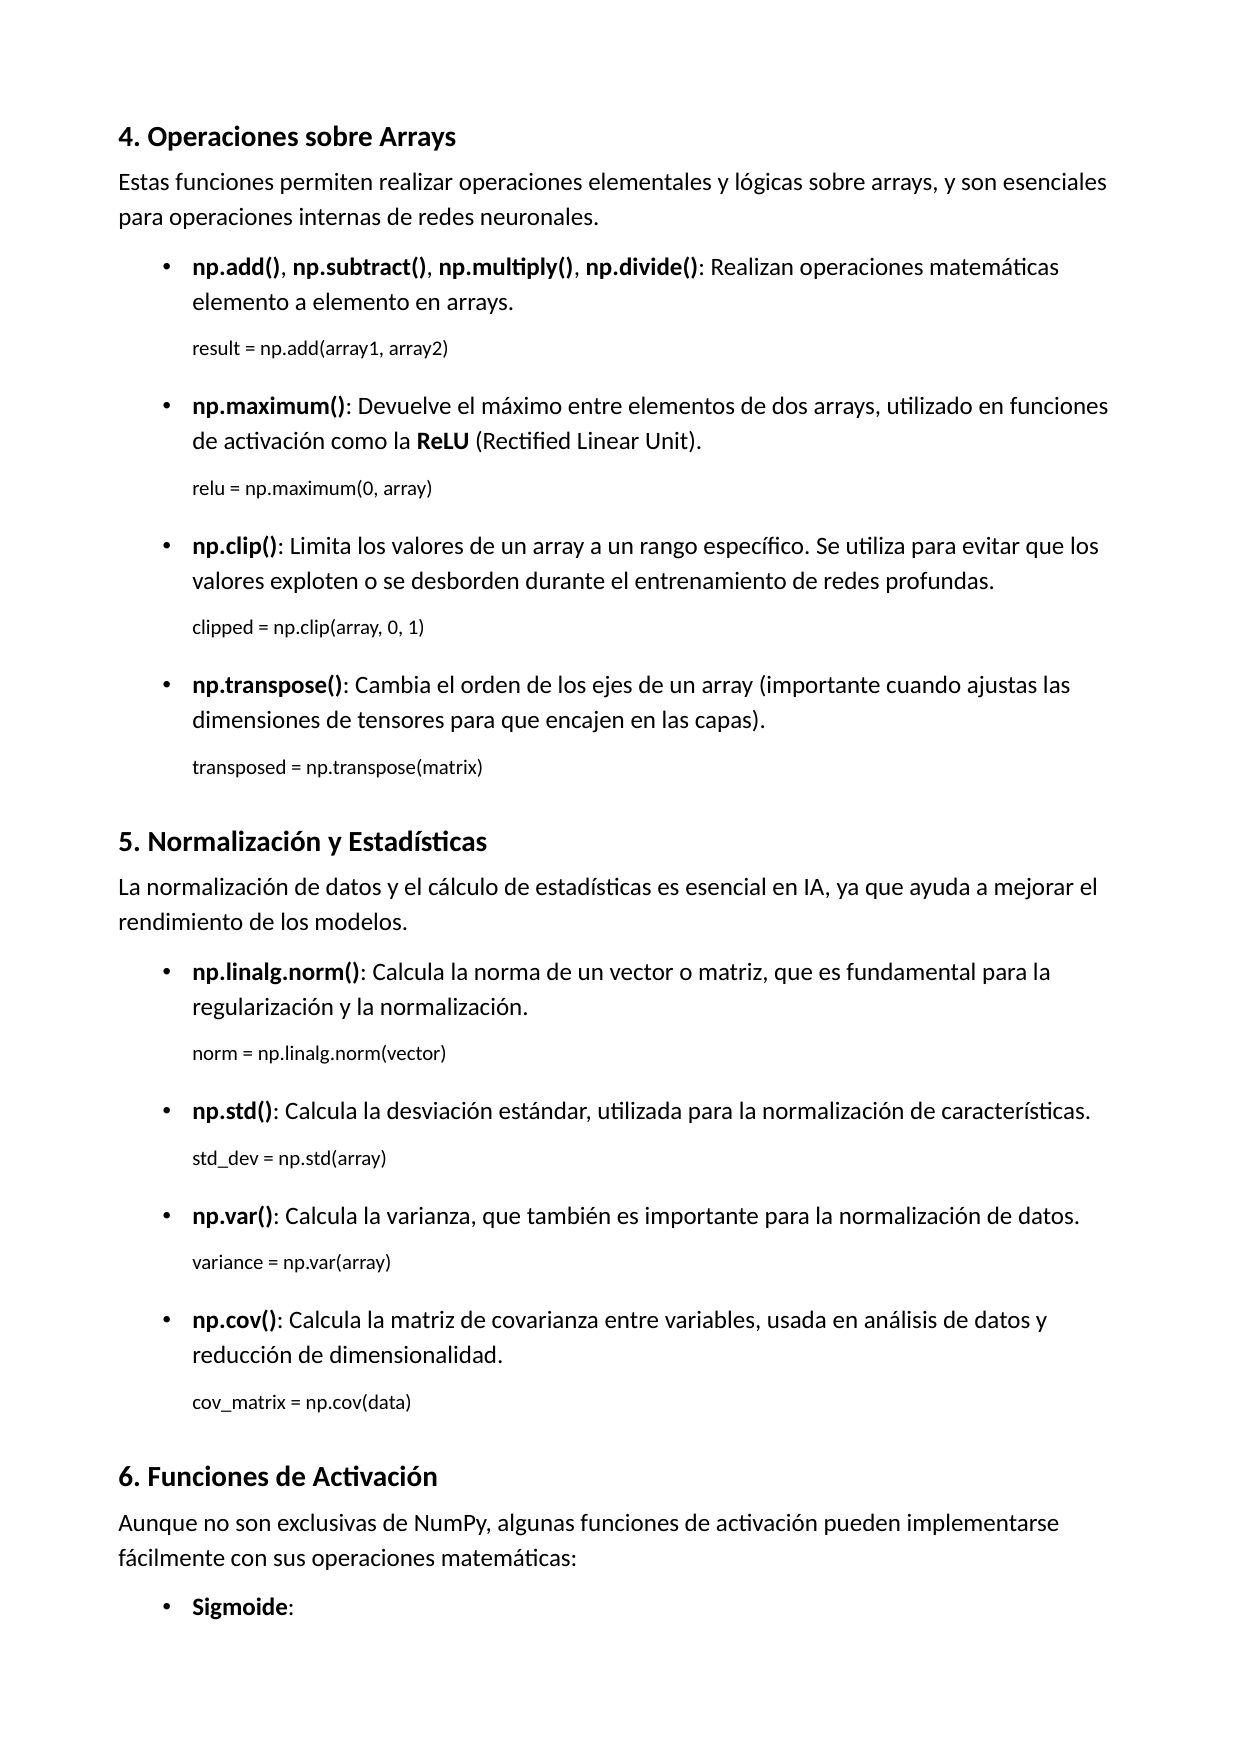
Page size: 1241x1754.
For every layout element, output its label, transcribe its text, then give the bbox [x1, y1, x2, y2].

list np.var(): Calcula la varianza, que también es importante para la normalización de datos. [162, 1200, 1122, 1231]
list np.std(): Calcula la desviación estándar, utilizada para la normalización de características. [162, 1096, 1122, 1126]
list relu = np.maximum(0, array) [162, 475, 1122, 500]
list Sigmoide: [162, 1591, 1122, 1622]
subtitle 6. Funciones de Activación [118, 1458, 1122, 1494]
list norm = np.linalg.norm(vector) [162, 1041, 1122, 1066]
list transposed = np.transpose(matrix) [162, 754, 1122, 779]
list cov_matrix = np.cov(data) [162, 1389, 1122, 1414]
text Estas funciones permiten realizar operaciones elementales y lógicas sobre arrays, y son esenciales para operaciones internas de redes neuronales. [118, 166, 1122, 232]
text Aunque no son exclusivas de NumPy, algunas funciones de activación pueden implementarse fácilmente con sus operaciones matemáticas: [118, 1507, 1122, 1572]
text La normalización de datos y el cálculo de estadísticas es esencial en IA, ya que ayuda a mejorar el rendimiento de los modelos. [118, 871, 1122, 937]
list np.clip(): Limita los valores de un array a un rango específico. Se utiliza para evitar que los valores exploten o se desborden durante el entrenamiento de redes profundas. [162, 530, 1122, 595]
list np.transpose(): Cambia el orden de los ejes de un array (importante cuando ajustas las dimensiones de tensores para que encajen en las capas). [162, 669, 1122, 735]
list np.cov(): Calcula la matriz de covarianza entre variables, usada en análisis de datos y reducción de dimensionalidad. [162, 1304, 1122, 1370]
list variance = np.var(array) [162, 1249, 1122, 1275]
list result = np.add(array1, array2) [162, 335, 1122, 361]
list np.add(), np.subtract(), np.multiply(), np.divide(): Realizan operaciones matemáticas elemento a elemento en arrays. [162, 251, 1122, 316]
list clipped = np.clip(array, 0, 1) [162, 614, 1122, 640]
list np.maximum(): Devuelve el máximo entre elementos de dos arrays, utilizado en funciones de activación como la ReLU (Rectified Linear Unit). [162, 390, 1122, 456]
list std_dev = np.std(array) [162, 1145, 1122, 1171]
subtitle 4. Operaciones sobre Arrays [118, 118, 1122, 154]
list np.linalg.norm(): Calcula la norma de un vector o matriz, que es fundamental para la regularización y la normalización. [162, 956, 1122, 1022]
subtitle 5. Normalización y Estadísticas [118, 823, 1122, 859]
